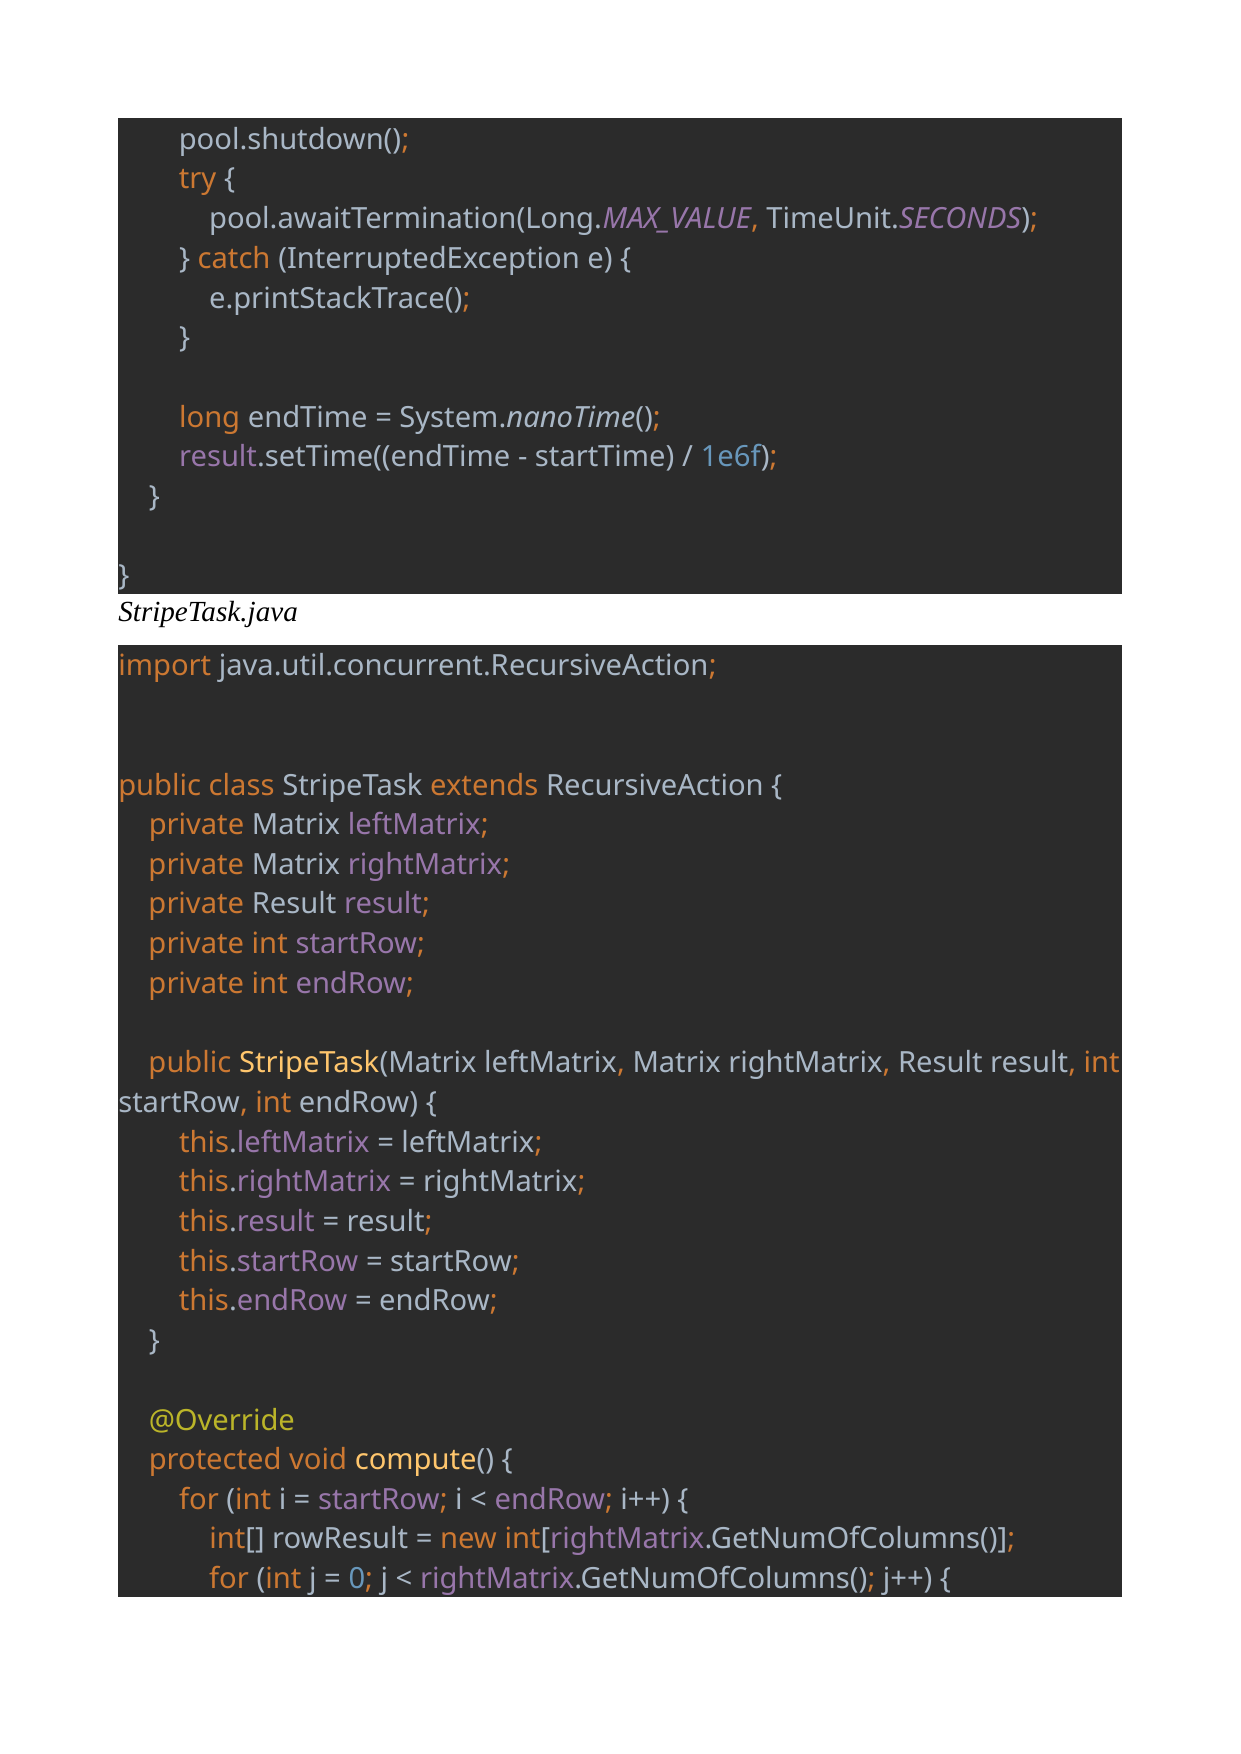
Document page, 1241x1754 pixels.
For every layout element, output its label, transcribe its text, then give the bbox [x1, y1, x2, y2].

text StripeTask.java [118, 594, 1122, 628]
text import java.util.concurrent.RecursiveAction; public class StripeTask extends RecursiveAction { private Matrix leftMatrix; private Matrix rightMatrix; private Result result; private int startRow; private int endRow; public StripeTask(Matrix leftMatrix, Matrix rightMatrix, Result result, int startRow, int endRow) { this.leftMatrix = leftMatrix; this.rightMatrix = rightMatrix; this.result = result; this.startRow = startRow; this.endRow = endRow; } @Override protected void compute() { for (int i = startRow; i < endRow; i++) { int[] rowResult = new int[rightMatrix.GetNumOfColumns()]; for (int j = 0; j < rightMatrix.GetNumOfColumns(); j++) { [118, 645, 1122, 1597]
text pool.shutdown(); try { pool.awaitTermination(Long.MAX_VALUE, TimeUnit.SECONDS); } catch (InterruptedException e) { e.printStackTrace(); } long endTime = System.nanoTime(); result.setTime((endTime - startTime) / 1e6f); } } [118, 118, 1122, 594]
